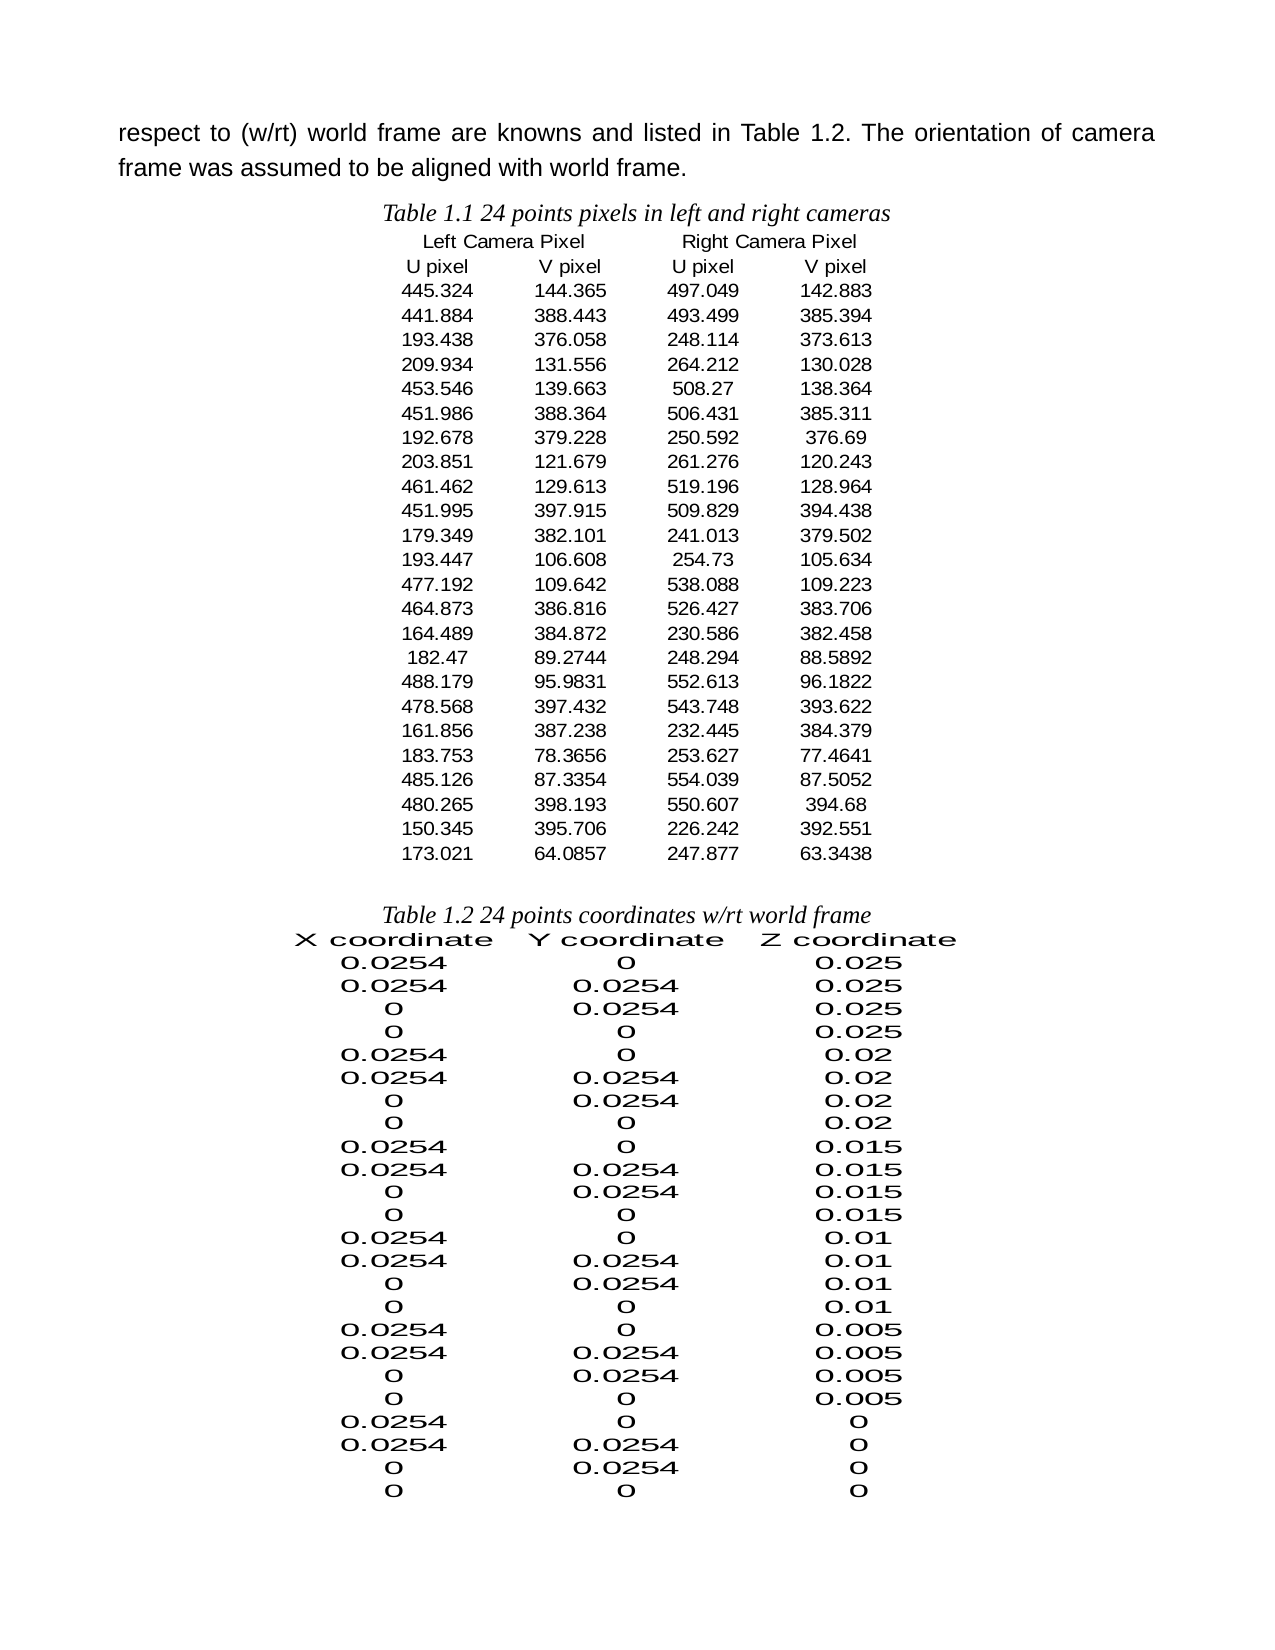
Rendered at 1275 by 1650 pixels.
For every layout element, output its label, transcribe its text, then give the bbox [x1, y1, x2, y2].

text By taking 24 snapshots of four fiducials in 5 elevations, each elevation height = 0.005m starting from 0 to 0.025m, both left and right cameras captured 24 pixels of fiducials centroid, as listed in Table 1.1. Also, a world coordinate frame was built on the height of 0.0025 as shown in figure 1.1 and 1/2. The sequence of taking snapshots was from position 1 to position 4 in each elevation. Based on the built world frame, the fiducials centroid coordinates with respect to (w/rt) world frame are knowns and listed in Table 1.2. The orientation of camera frame was assumed to be aligned with world frame. [118, 118, 1157, 181]
text Table 1.1 24 points pixels in left and right cameras [371, 198, 904, 226]
text Table 1.2 24 points coordinates w/rt world frame [277, 901, 978, 929]
